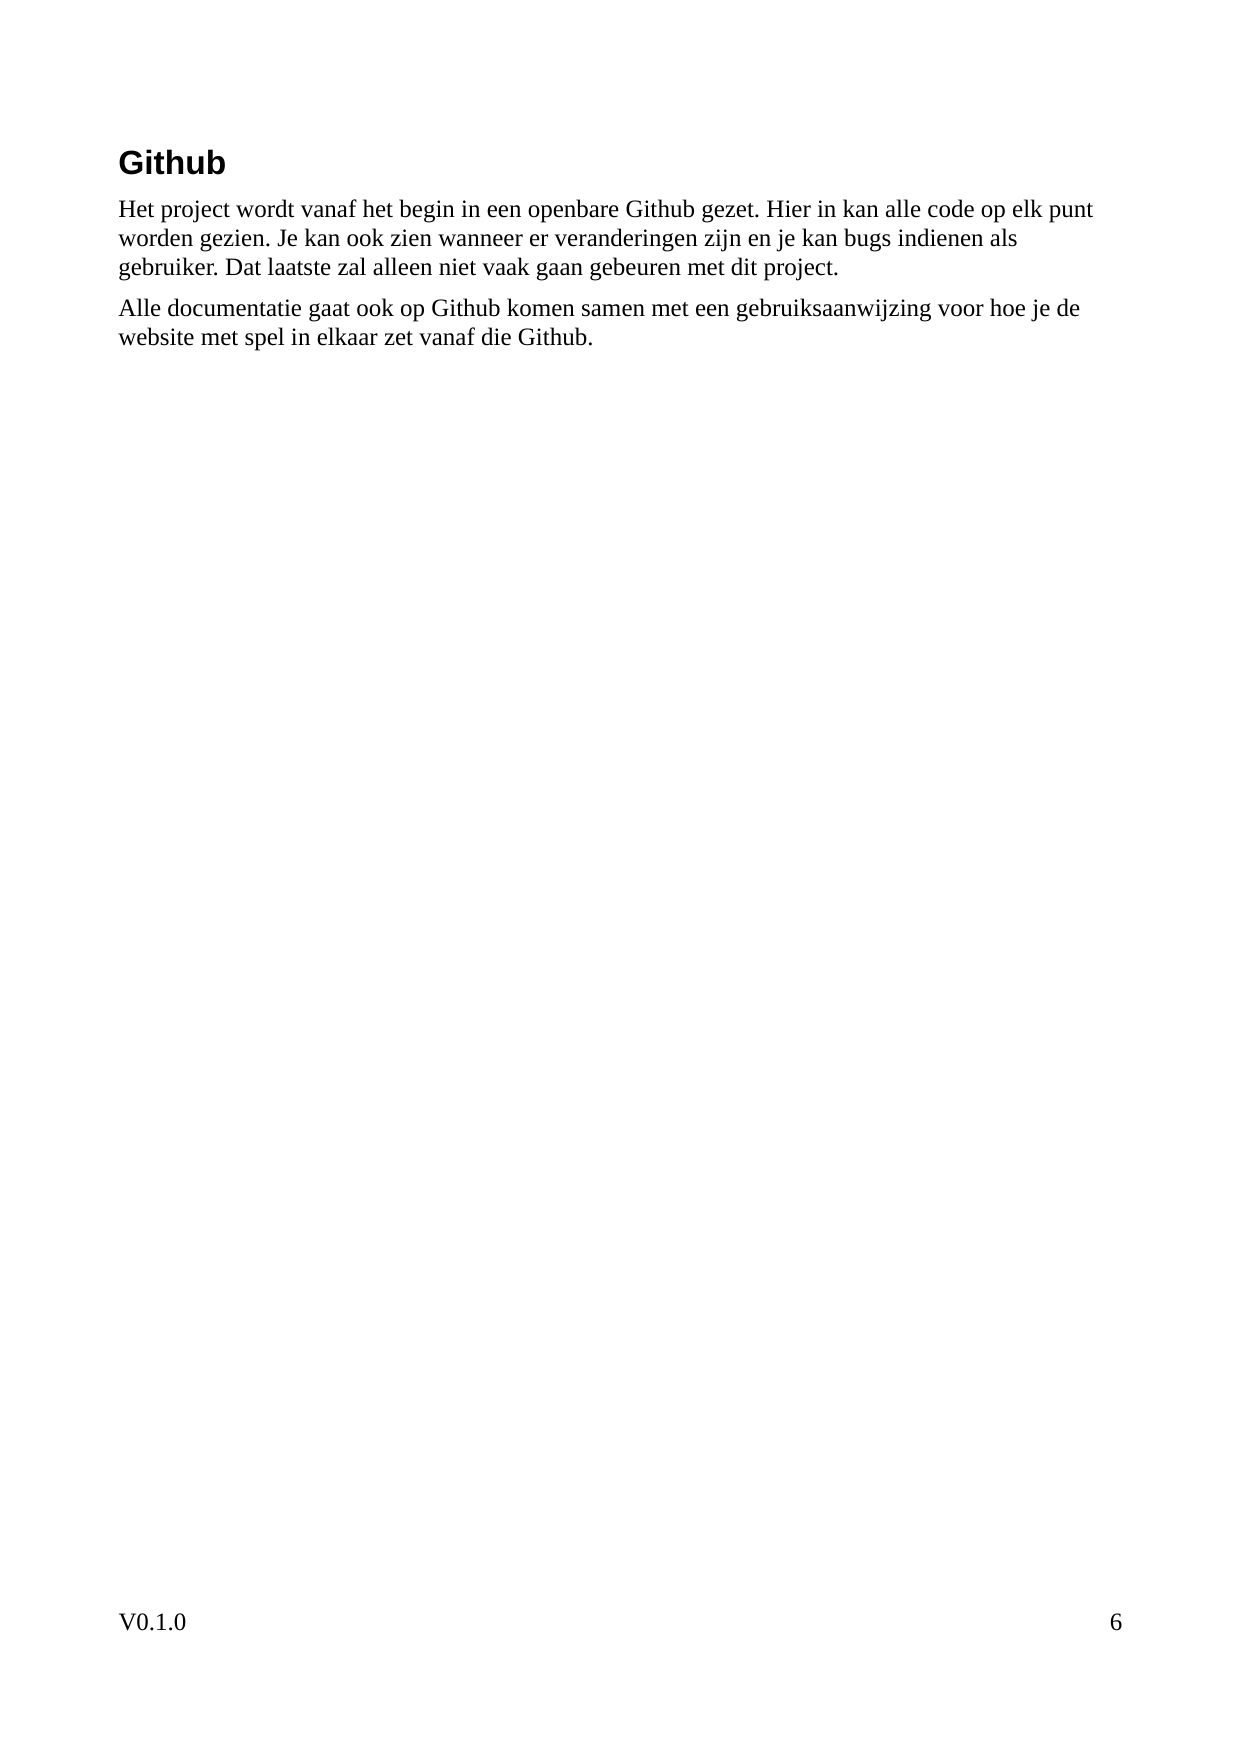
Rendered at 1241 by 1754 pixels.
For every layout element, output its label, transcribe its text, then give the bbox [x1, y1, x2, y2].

text Het project wordt vanaf het begin in een openbare Github gezet. Hier in kan alle code op elk punt worden gezien. Je kan ook zien wanneer er veranderingen zijn en je kan bugs indienen als gebruiker. Dat laatste zal alleen niet vaak gaan gebeuren met dit project. [118, 194, 1122, 281]
text Alle documentatie gaat ook op Github komen samen met een gebruiksaanwijzing voor hoe je de website met spel in elkaar zet vanaf die Github. [118, 293, 1122, 351]
subtitle Github [118, 143, 1122, 182]
